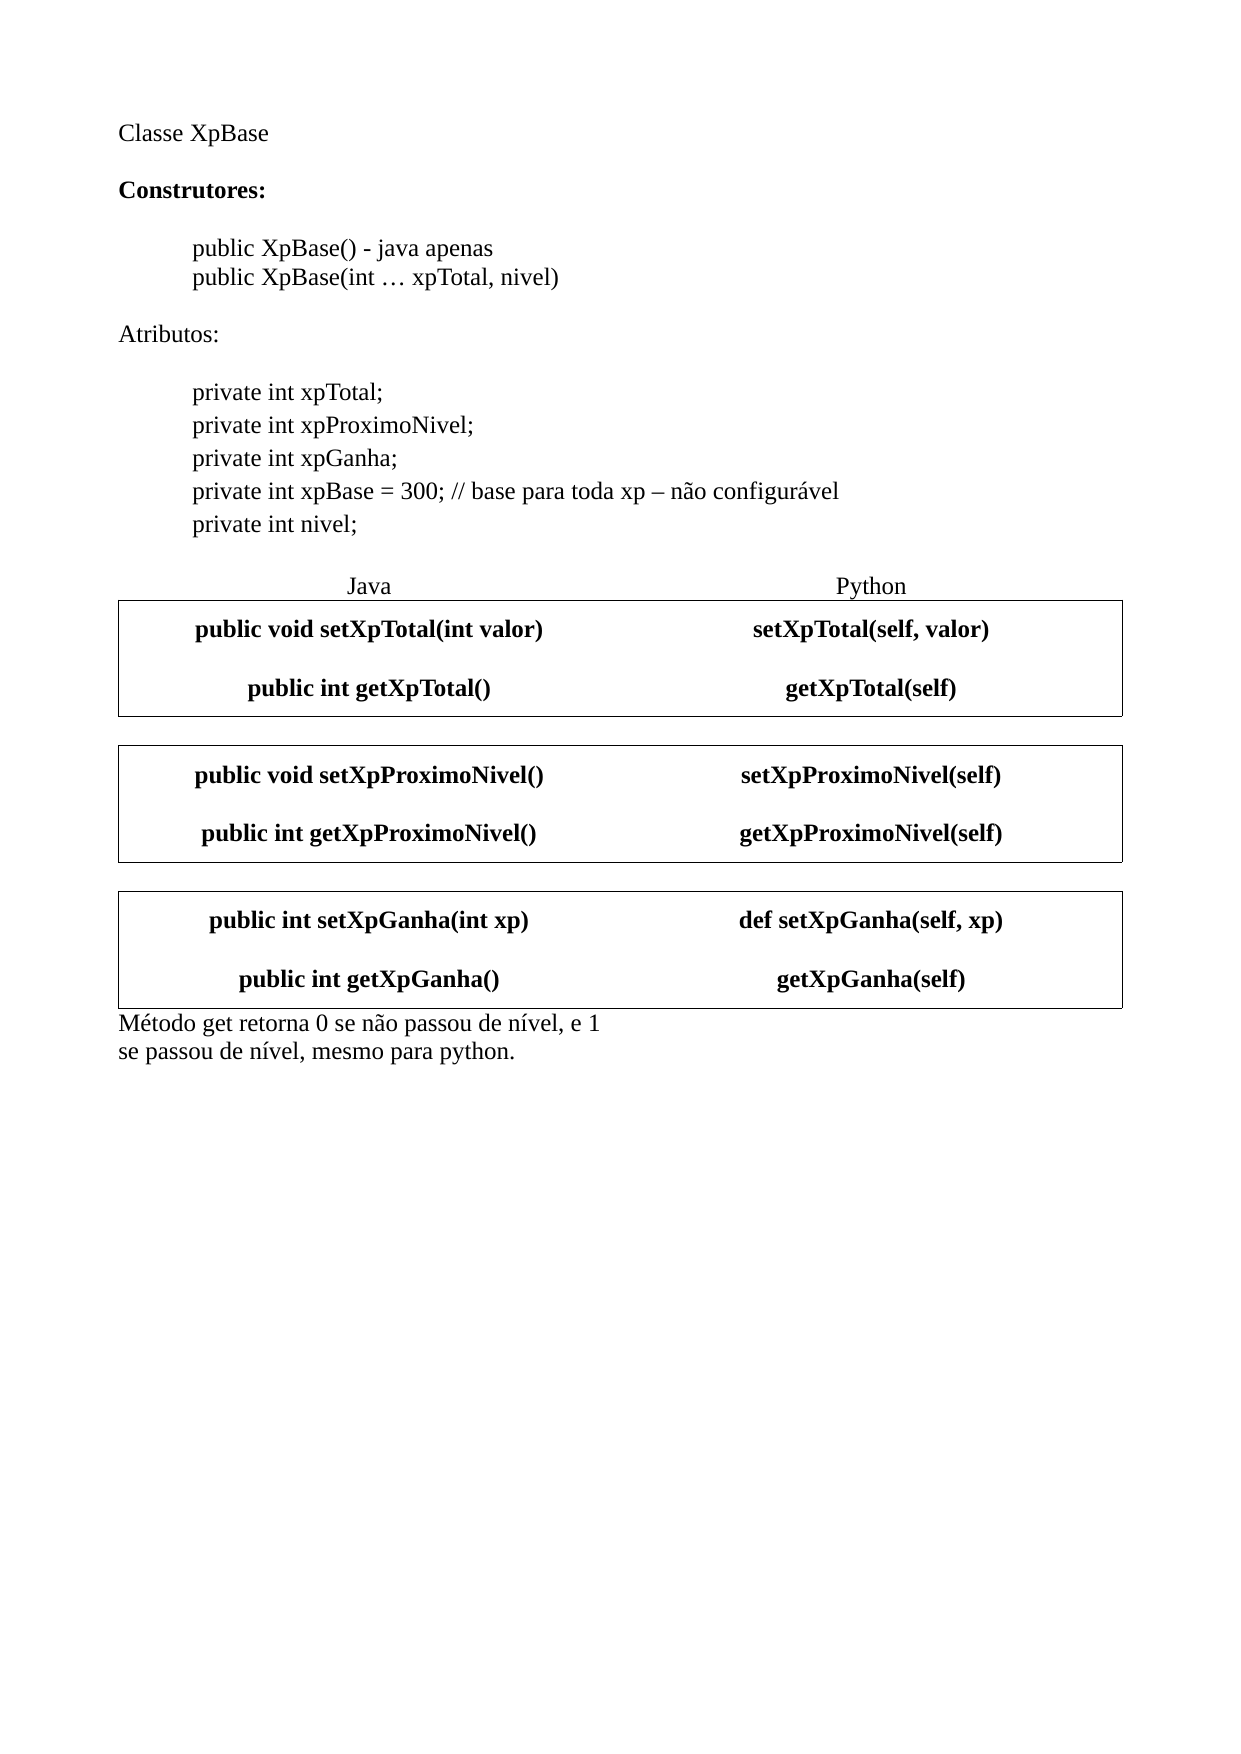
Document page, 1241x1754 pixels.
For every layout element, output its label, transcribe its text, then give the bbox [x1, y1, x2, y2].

table_cell [118, 1094, 620, 1123]
table_cell public void setXpProximoNivel() [119, 746, 620, 803]
text public XpBase(int … xpTotal, nivel) [118, 262, 1122, 291]
table_cell public int setXpGanha(int xp) [119, 892, 620, 949]
table_cell getXpTotal(self) [620, 658, 1122, 716]
table_header Java [118, 571, 620, 599]
table_header Python [620, 571, 1122, 599]
table_cell [620, 863, 1122, 891]
table_cell [620, 1065, 1122, 1094]
table_cell def setXpGanha(self, xp) [620, 892, 1122, 949]
table_cell public int getXpGanha() [119, 949, 620, 1007]
table_cell public int getXpTotal() [119, 658, 620, 716]
text private int xpTotal; private int xpProximoNivel; private int xpGanha; private int xpBase = 300; // base para toda xp – não configurável private int nivel; [118, 377, 1122, 538]
table_cell [118, 717, 620, 745]
table_cell [620, 1009, 1122, 1065]
table_cell [118, 1065, 620, 1094]
table_cell setXpTotal(self, valor) [620, 601, 1122, 658]
table_cell public int getXpProximoNivel() [119, 804, 620, 862]
text Atributos: [118, 319, 1122, 348]
table_cell [620, 717, 1122, 745]
table_cell public void setXpTotal(int valor) [119, 601, 620, 658]
table_cell getXpGanha(self) [620, 949, 1122, 1007]
table_cell [118, 863, 620, 891]
table_cell setXpProximoNivel(self) [620, 746, 1122, 803]
table_cell getXpProximoNivel(self) [620, 804, 1122, 862]
text Construtores: [118, 176, 1122, 204]
table_cell Método get retorna 0 se não passou de nível, e 1 se passou de nível, mesmo para python. [118, 1009, 620, 1065]
table_cell [620, 1094, 1122, 1123]
text Classe XpBase [118, 118, 1122, 147]
text public XpBase() - java apenas [118, 233, 1122, 262]
